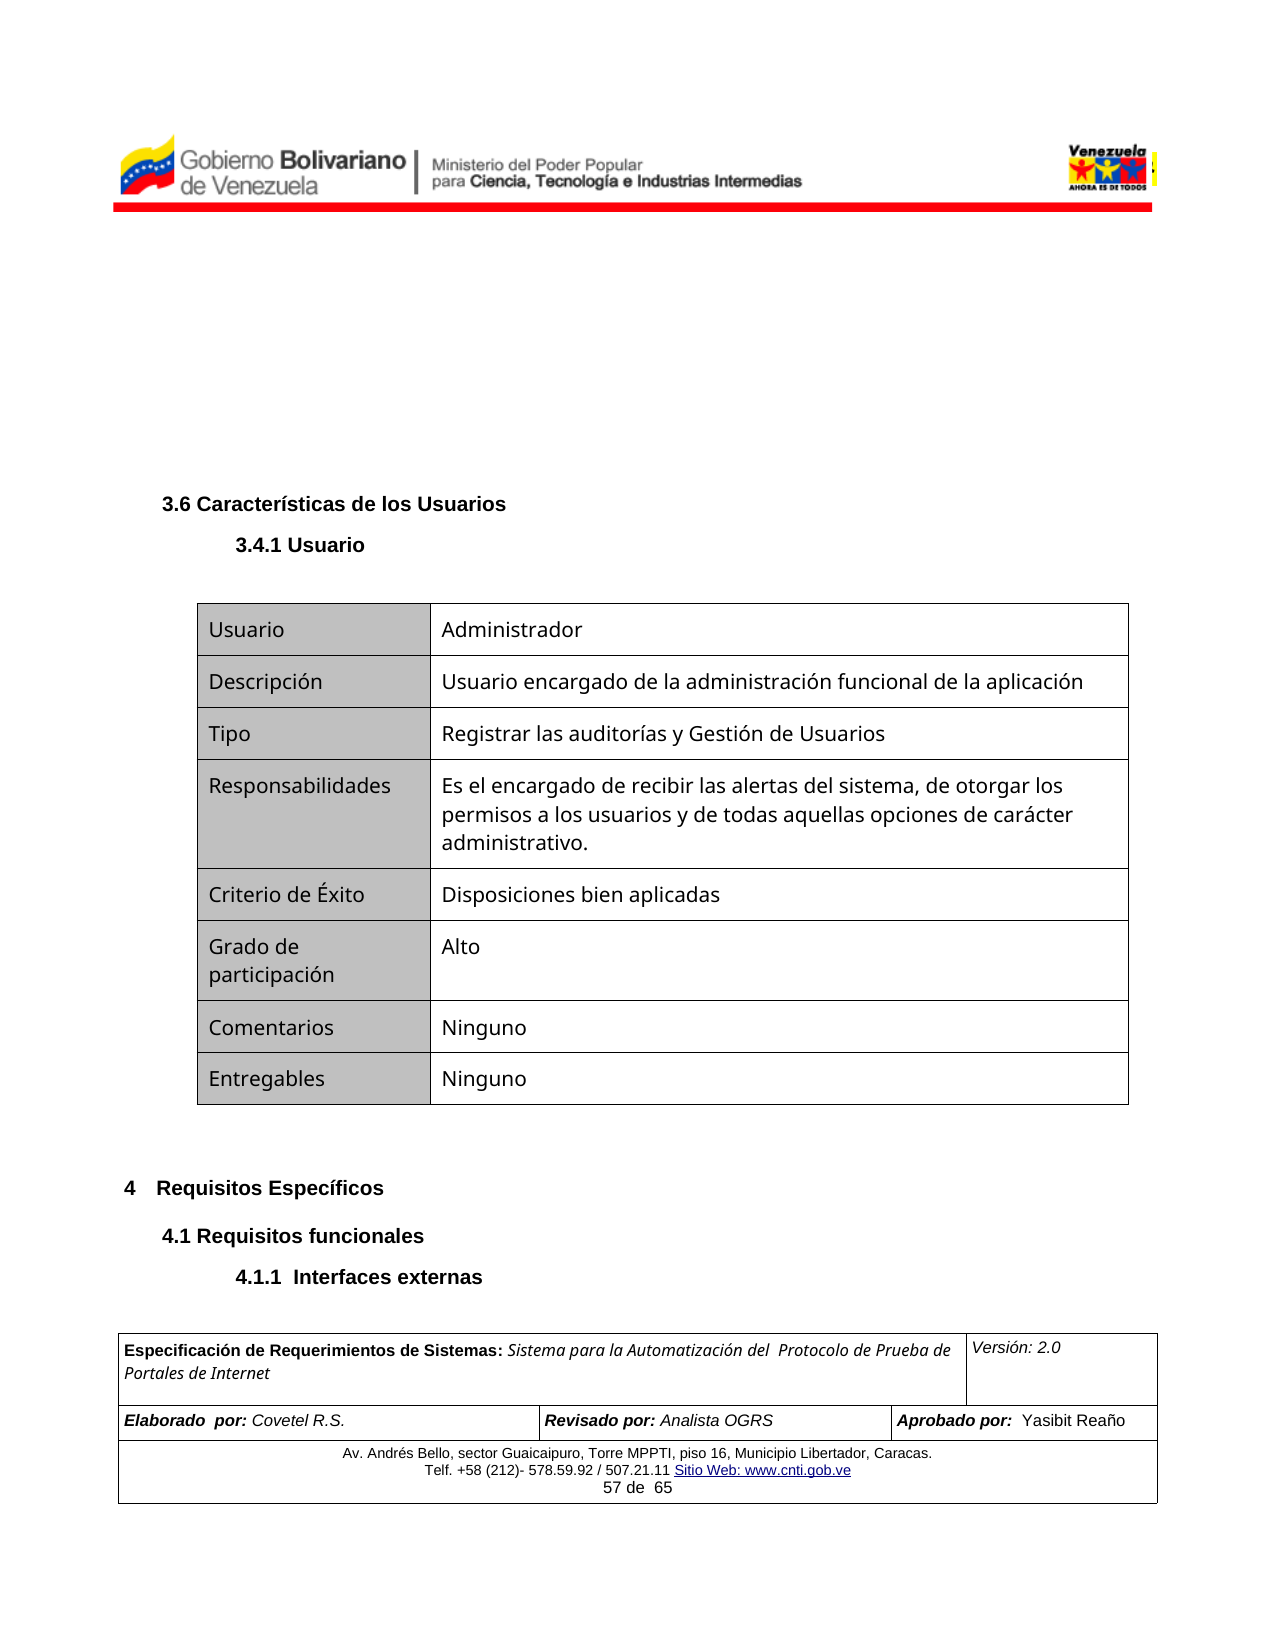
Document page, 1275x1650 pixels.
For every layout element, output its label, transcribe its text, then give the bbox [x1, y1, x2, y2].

table_header Usuario [198, 604, 430, 655]
table_cell Registrar las auditorías y Gestión de Usuarios [431, 708, 1128, 759]
table_cell Disposiciones bien aplicadas [431, 869, 1128, 920]
subtitle Características de los Usuarios [156, 492, 1157, 516]
list Interfaces externas [229, 1266, 1157, 1289]
table_cell Es el encargado de recibir las alertas del sistema, de otorgar los permisos a los usuarios y de todas aquellas opciones de carácter administrativo. [431, 760, 1128, 868]
subtitle Requisitos Específicos [118, 1177, 1157, 1200]
table_cell Tipo [198, 708, 430, 759]
table_cell Comentarios [198, 1001, 430, 1052]
table_cell Ninguno [431, 1001, 1128, 1052]
picture [113, 126, 1153, 212]
table_cell Ninguno [431, 1053, 1128, 1104]
table_cell Descripción [198, 656, 430, 707]
table_header Administrador [431, 604, 1128, 655]
list Usuario [229, 533, 1157, 557]
table_cell Usuario encargado de la administración funcional de la aplicación [431, 656, 1128, 707]
table_cell Entregables [198, 1053, 430, 1104]
subtitle Requisitos funcionales [156, 1224, 1157, 1248]
table_cell Criterio de Éxito [198, 869, 430, 920]
table_cell Alto [431, 921, 1128, 1000]
table_cell Grado de participación [198, 921, 430, 1000]
table_cell Responsabilidades [198, 760, 430, 868]
